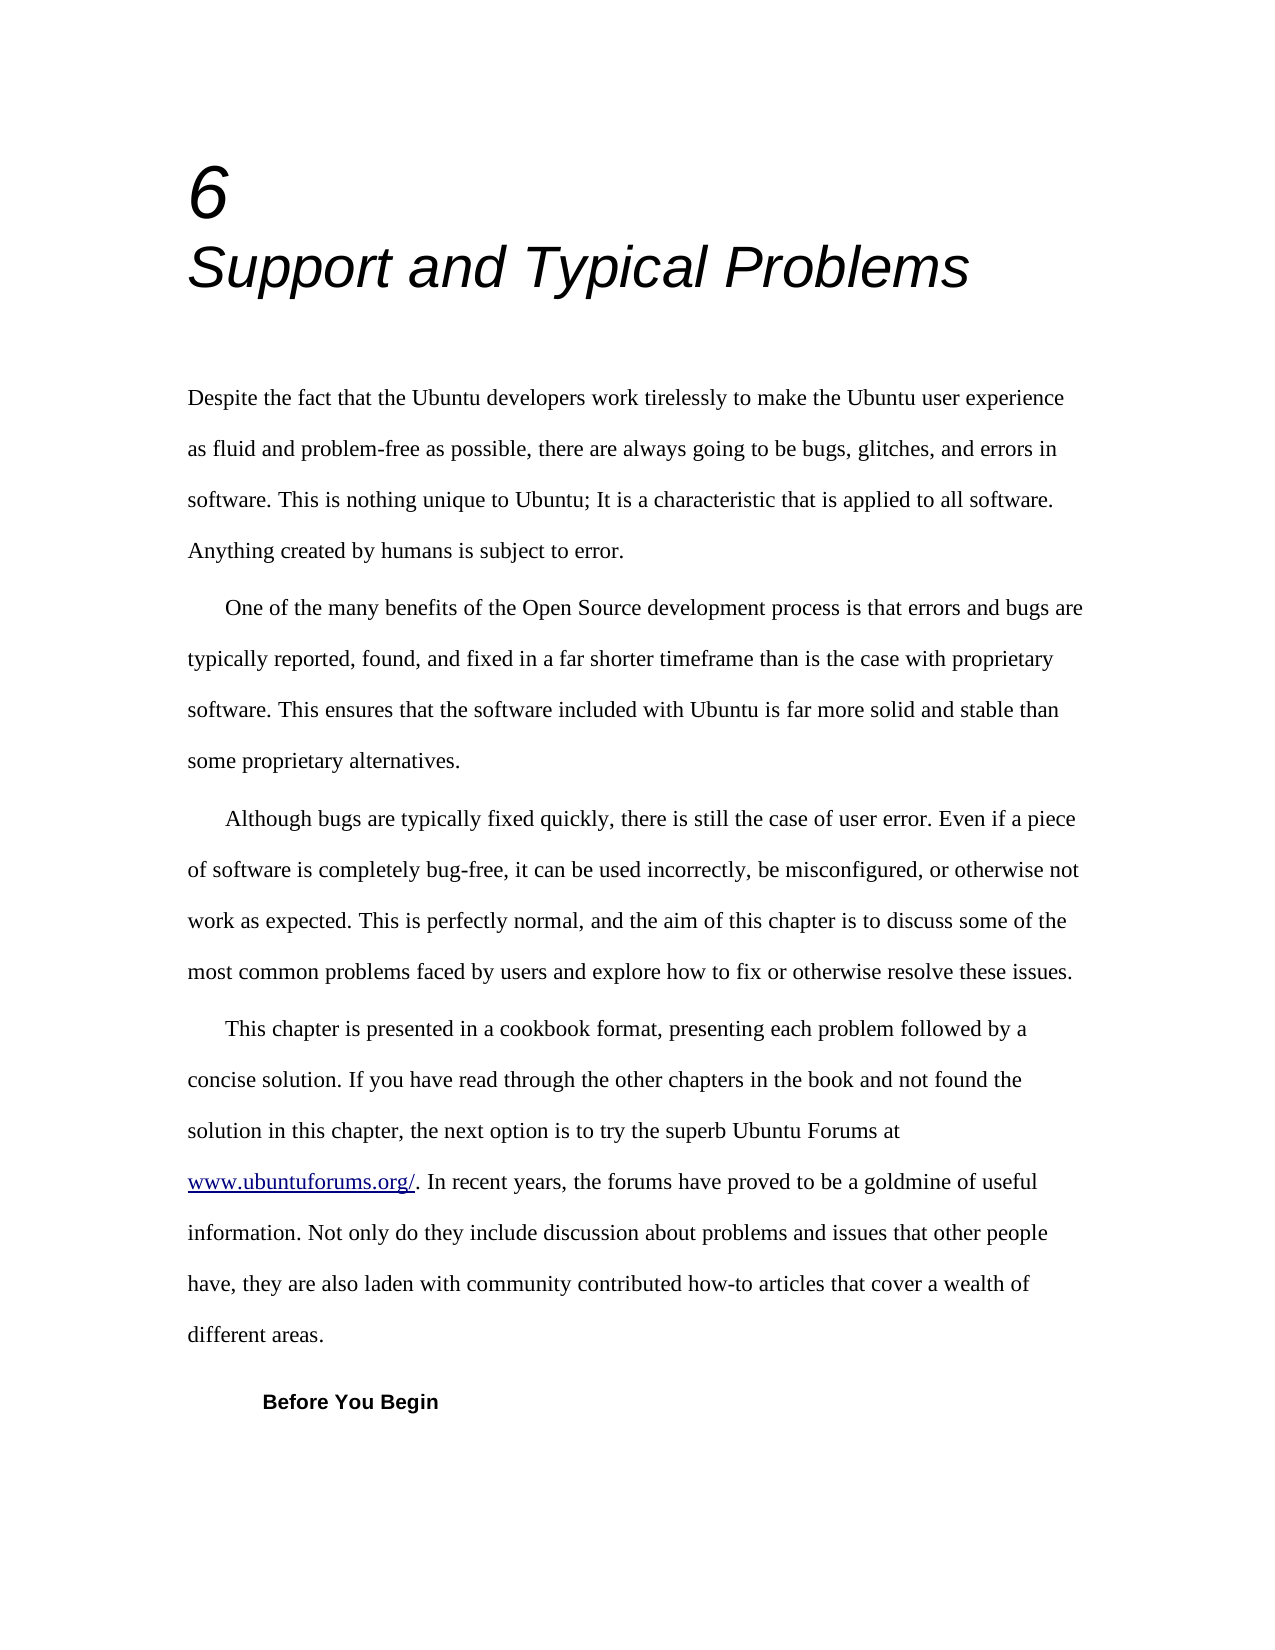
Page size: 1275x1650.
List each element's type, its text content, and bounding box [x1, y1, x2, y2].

text Despite the fact that the Ubuntu developers work tirelessly to make the Ubuntu user experience as fluid and problem-free as possible, there are always going to be bugs, glitches, and errors in software. This is nothing unique to Ubuntu; It is a characteristic that is applied to all software. Anything created by humans is subject to error. [187, 385, 1087, 563]
text Support and Typical Problems [187, 234, 1012, 299]
text Although bugs are typically fixed quickly, there is still the case of user error. Even if a piece of software is completely bug-free, it can be used incorrectly, be misconfigured, or otherwise not work as expected. This is perfectly normal, and the aim of this chapter is to discuss some of the most common problems faced by users and explore how to fix or otherwise resolve these issues. [187, 806, 1087, 984]
text Before You Begin [262, 1390, 937, 1414]
text This chapter is presented in a cookbook format, presenting each problem followed by a concise solution. If you have read through the other chapters in the book and not found the solution in this chapter, the next option is to try the superb Ubuntu Forums at www.ubuntuforums.org/. In recent years, the forums have proved to be a goldmine of useful information. Not only do they include discussion about problems and issues that other people have, they are also laden with community contributed how-to articles that cover a wealth of different areas. [187, 1016, 1087, 1348]
text 6 [187, 150, 862, 234]
text One of the many benefits of the Open Source development process is that errors and bugs are typically reported, found, and fixed in a far shorter timeframe than is the case with proprietary software. This ensures that the software included with Ubuntu is far more solid and stable than some proprietary alternatives. [187, 595, 1087, 774]
